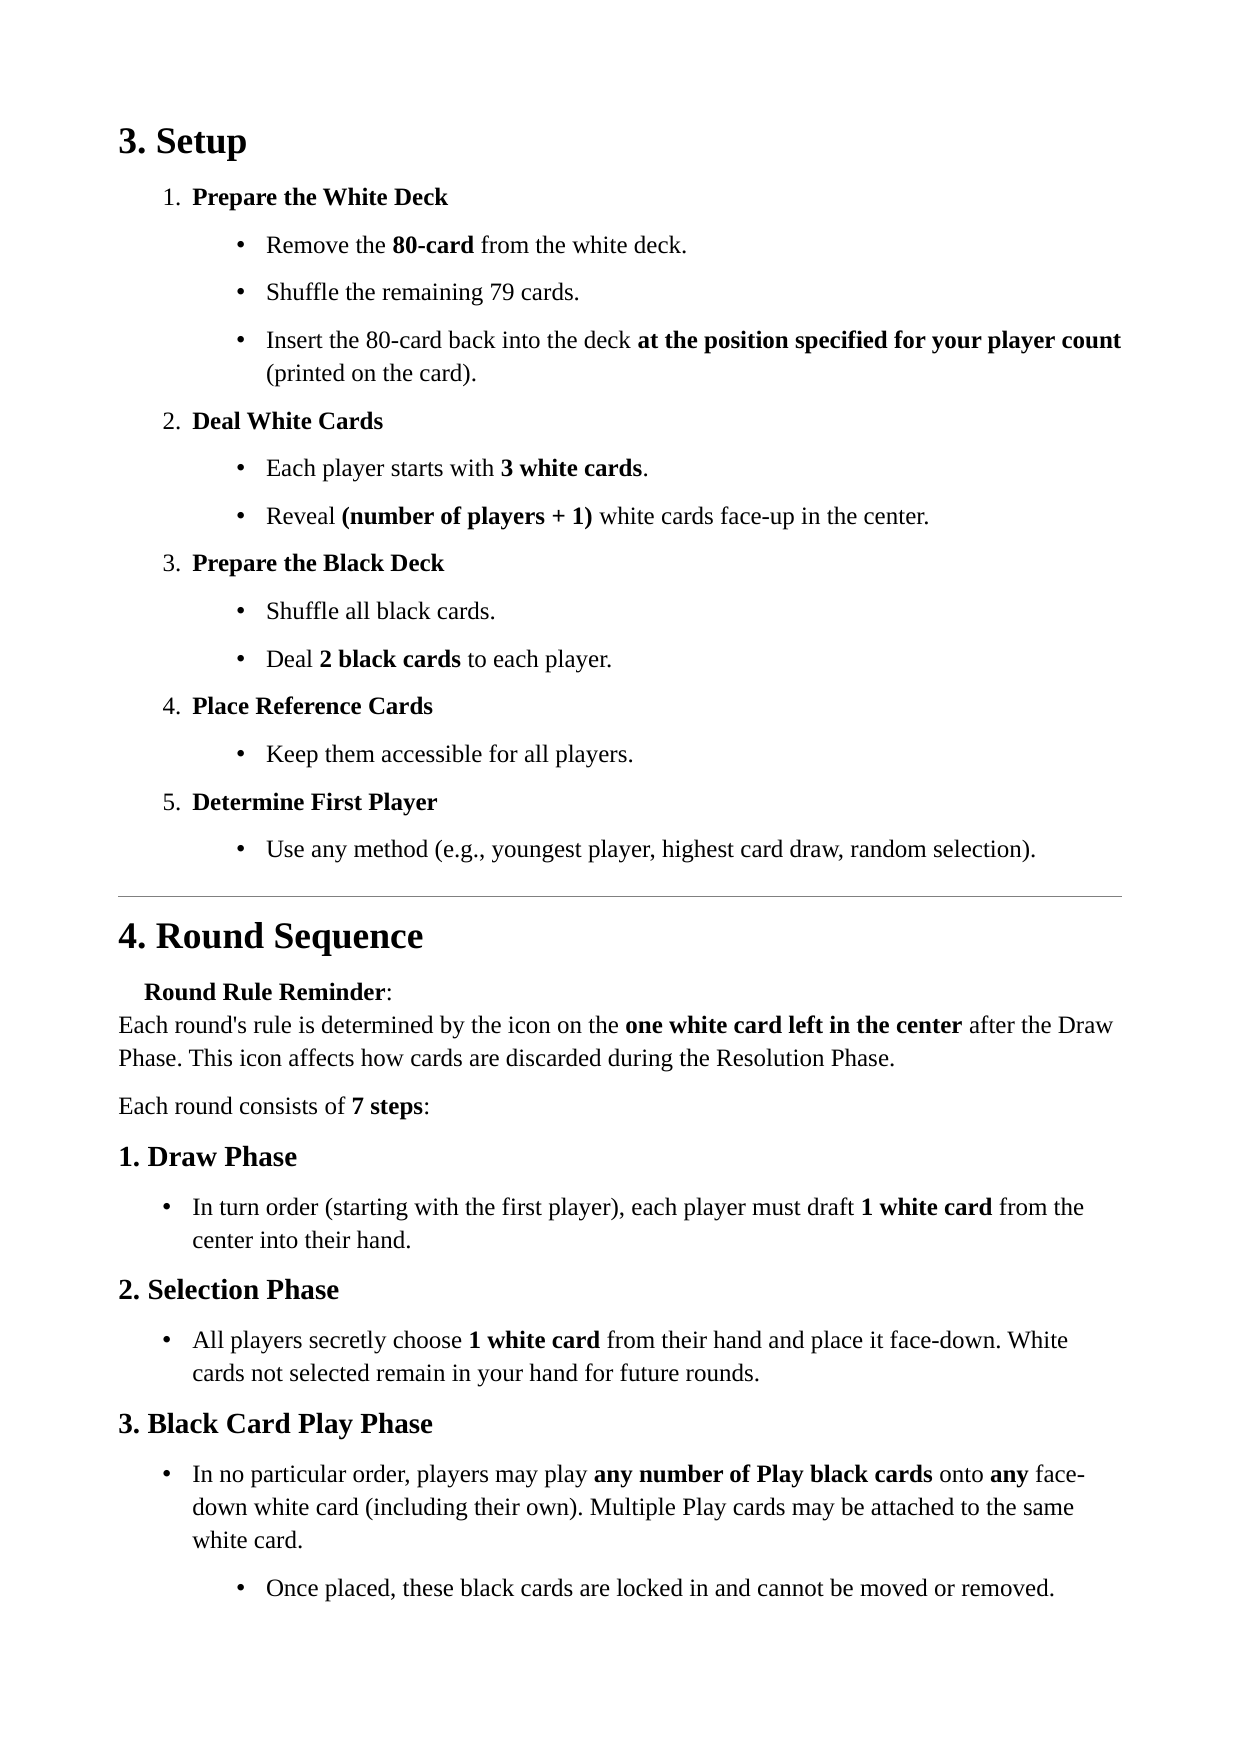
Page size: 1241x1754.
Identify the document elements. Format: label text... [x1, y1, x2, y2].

list Shuffle all black cards. [236, 596, 1122, 625]
list Once placed, these black cards are locked in and cannot be moved or removed. [236, 1573, 1122, 1602]
list All players secretly choose 1 white card from their hand and place it face-down. White cards not selected remain in your hand for future rounds. [162, 1326, 1122, 1387]
subtitle 1. Draw Phase [118, 1139, 1122, 1172]
list In no particular order, players may play any number of Play black cards onto any face-down white card (including their own). Multiple Play cards may be attached to the same white card. [162, 1459, 1122, 1554]
list Remove the 80-card from the white deck. [236, 230, 1122, 259]
text 💡 Round Rule Reminder: Each round's rule is determined by the icon on the one white card left in the center after the Draw Phase. This icon affects how cards are discarded during the Resolution Phase. [118, 977, 1122, 1072]
list Insert the 80-card back into the deck at the position specified for your player count (printed on the card). [236, 325, 1122, 387]
list Keep them accessible for all players. [236, 739, 1122, 768]
list Shuffle the remaining 79 cards. [236, 277, 1122, 306]
list Place Reference Cards [162, 691, 1122, 720]
list Deal 2 black cards to each player. [236, 644, 1122, 672]
subtitle 3. Setup [118, 118, 1122, 161]
subtitle 4. Round Sequence [118, 913, 1122, 956]
list Prepare the Black Deck [162, 548, 1122, 577]
text Each round consists of 7 steps: [118, 1091, 1122, 1120]
list In turn order (starting with the first player), each player must draft 1 white card from the center into their hand. [162, 1192, 1122, 1253]
list Each player starts with 3 white cards. [236, 453, 1122, 482]
list Reveal (number of players + 1) white cards face-up in the center. [236, 501, 1122, 530]
list Prepare the White Deck [162, 182, 1122, 211]
subtitle 2. Selection Phase [118, 1272, 1122, 1306]
list Deal White Cards [162, 406, 1122, 434]
list Determine First Player [162, 787, 1122, 815]
list Use any method (e.g., youngest player, highest card draw, random selection). [236, 834, 1122, 863]
subtitle 3. Black Card Play Phase [118, 1406, 1122, 1440]
